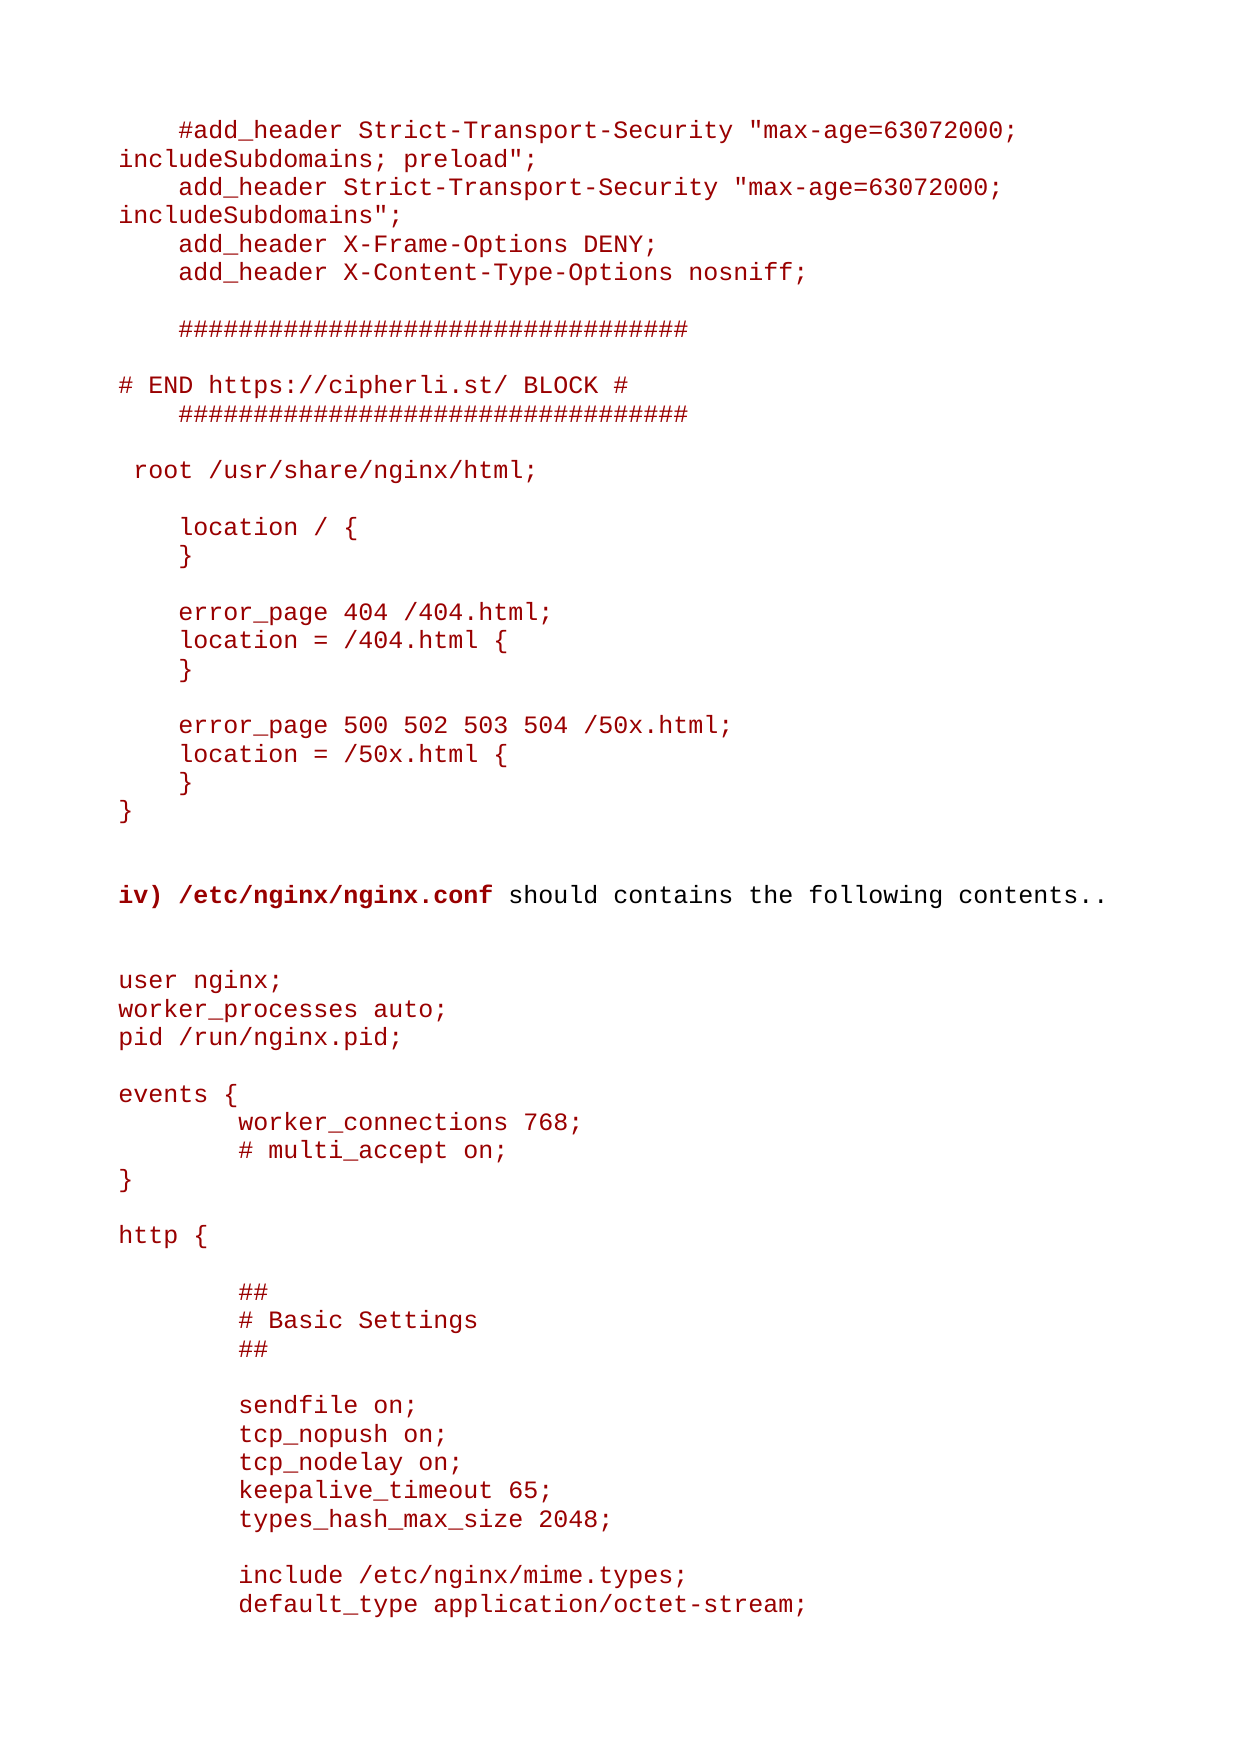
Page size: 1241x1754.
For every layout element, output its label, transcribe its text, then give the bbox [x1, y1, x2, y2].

text } [118, 770, 1169, 798]
text #add_header Strict-Transport-Security "max-age=63072000; includeSubdomains; preload"; [118, 118, 1169, 175]
text # multi_accept on; [118, 1138, 1169, 1166]
text ## [118, 1336, 1169, 1365]
text error_page 500 502 503 504 /50x.html; [118, 713, 1169, 741]
text ## [118, 1280, 1169, 1308]
text include /etc/nginx/mime.types; [118, 1563, 1169, 1591]
text events { [118, 1081, 1169, 1110]
text http { [118, 1223, 1169, 1251]
text worker_connections 768; [118, 1110, 1169, 1138]
text add_header X-Frame-Options DENY; [118, 231, 1169, 260]
text # Basic Settings [118, 1308, 1169, 1336]
text # END https://cipherli.st/ BLOCK # [118, 373, 1169, 401]
text types_hash_max_size 2048; [118, 1506, 1169, 1535]
text error_page 404 /404.html; [118, 600, 1169, 628]
text } [118, 1166, 1169, 1195]
text location = /404.html { [118, 628, 1169, 656]
text iv) /etc/nginx/nginx.conf should contains the following contents.. [118, 883, 1169, 911]
text ################################## [118, 401, 1169, 430]
text worker_processes auto; [118, 996, 1169, 1025]
text add_header X-Content-Type-Options nosniff; [118, 260, 1169, 288]
text tcp_nopush on; [118, 1421, 1169, 1450]
text default_type application/octet-stream; [118, 1591, 1169, 1620]
text root /usr/share/nginx/html; [118, 458, 1169, 486]
text add_header Strict-Transport-Security "max-age=63072000; includeSubdomains"; [118, 175, 1169, 231]
text location = /50x.html { [118, 741, 1169, 770]
text location / { [118, 515, 1169, 543]
text tcp_nodelay on; [118, 1450, 1169, 1478]
text } [118, 798, 1169, 826]
text keepalive_timeout 65; [118, 1478, 1169, 1506]
text } [118, 543, 1169, 571]
text ################################## [118, 316, 1169, 345]
text pid /run/nginx.pid; [118, 1025, 1169, 1053]
text user nginx; [118, 968, 1169, 996]
text sendfile on; [118, 1393, 1169, 1421]
text } [118, 656, 1169, 685]
